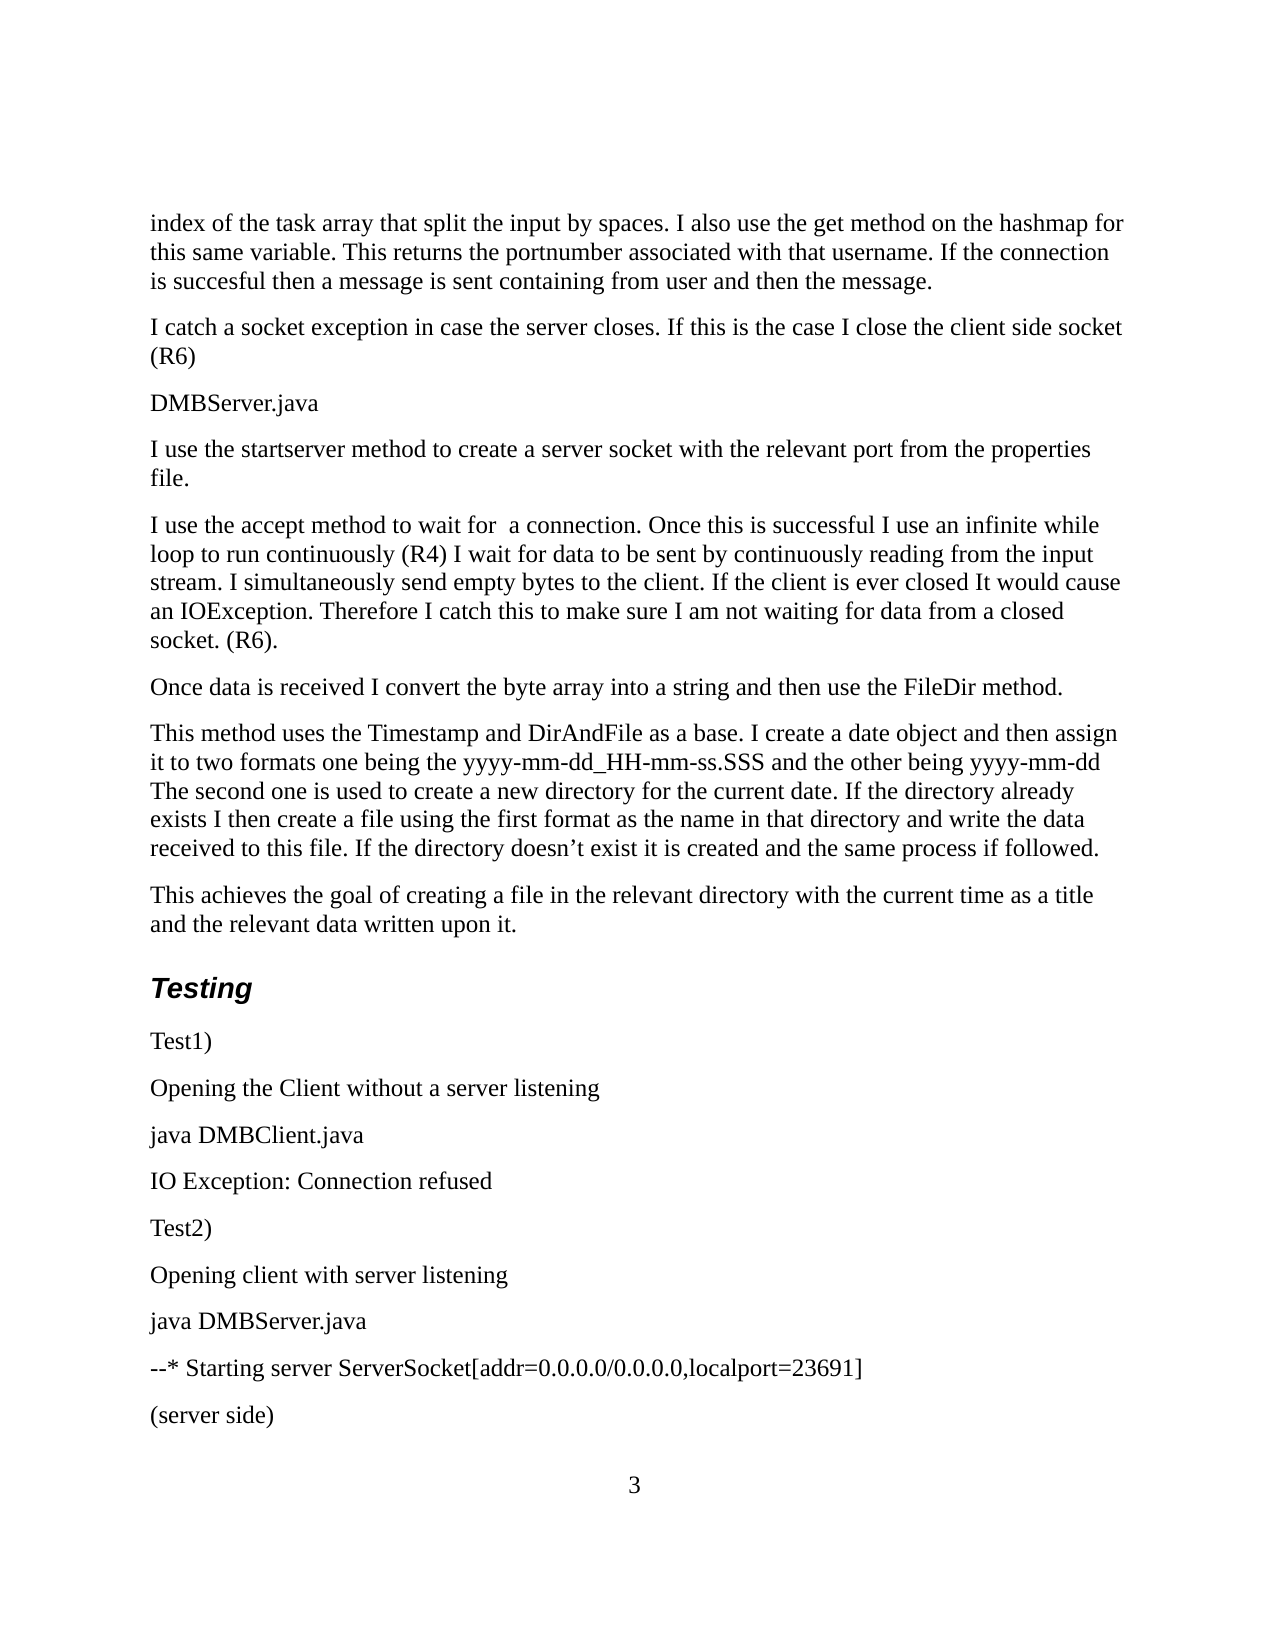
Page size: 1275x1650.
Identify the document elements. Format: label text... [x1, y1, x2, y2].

text java DMBClient.java [150, 1120, 1125, 1148]
subtitle Testing [150, 971, 1125, 1005]
text This achieves the goal of creating a file in the relevant directory with the current time as a title and the relevant data written upon it. [150, 880, 1125, 937]
text java DMBServer.java [150, 1306, 1125, 1335]
text Test1) [150, 1026, 1125, 1055]
text Opening client with server listening [150, 1260, 1125, 1288]
text Opening the Client without a server listening [150, 1073, 1125, 1102]
text Once data is received I convert the byte array into a string and then use the FileDir method. [150, 672, 1125, 700]
text (server side) [150, 1400, 1125, 1428]
text --* Starting server ServerSocket[addr=0.0.0.0/0.0.0.0,localport=23691] [150, 1353, 1125, 1382]
text This method uses the Timestamp and DirAndFile as a base. I create a date object and then assign it to two formats one being the yyyy-mm-dd_HH-mm-ss.SSS and the other being yyyy-mm-dd The second one is used to create a new directory for the current date. If the directory already exists I then create a file using the first format as the name in that directory and write the data received to this file. If the directory doesn’t exist it is created and the same process if followed. [150, 718, 1125, 862]
text I use the accept method to wait for a connection. Once this is successful I use an infinite while loop to run continuously (R4) I wait for data to be sent by continuously reading from the input stream. I simultaneously send empty bytes to the client. If the client is ever closed It would cause an IOException. Therefore I catch this to make sure I am not waiting for data from a closed socket. (R6). [150, 510, 1125, 654]
text I use the startserver method to create a server socket with the relevant port from the properties file. [150, 434, 1125, 492]
text index of the task array that split the input by spaces. I also use the get method on the hashmap for this same variable. This returns the portnumber associated with that username. If the connection is succesful then a message is sent containing from user and then the message. [150, 208, 1125, 294]
text DMBServer.java [150, 388, 1125, 417]
text IO Exception: Connection refused [150, 1166, 1125, 1195]
text I catch a socket exception in case the server closes. If this is the case I close the client side socket (R6) [150, 312, 1125, 370]
text Test2) [150, 1213, 1125, 1242]
